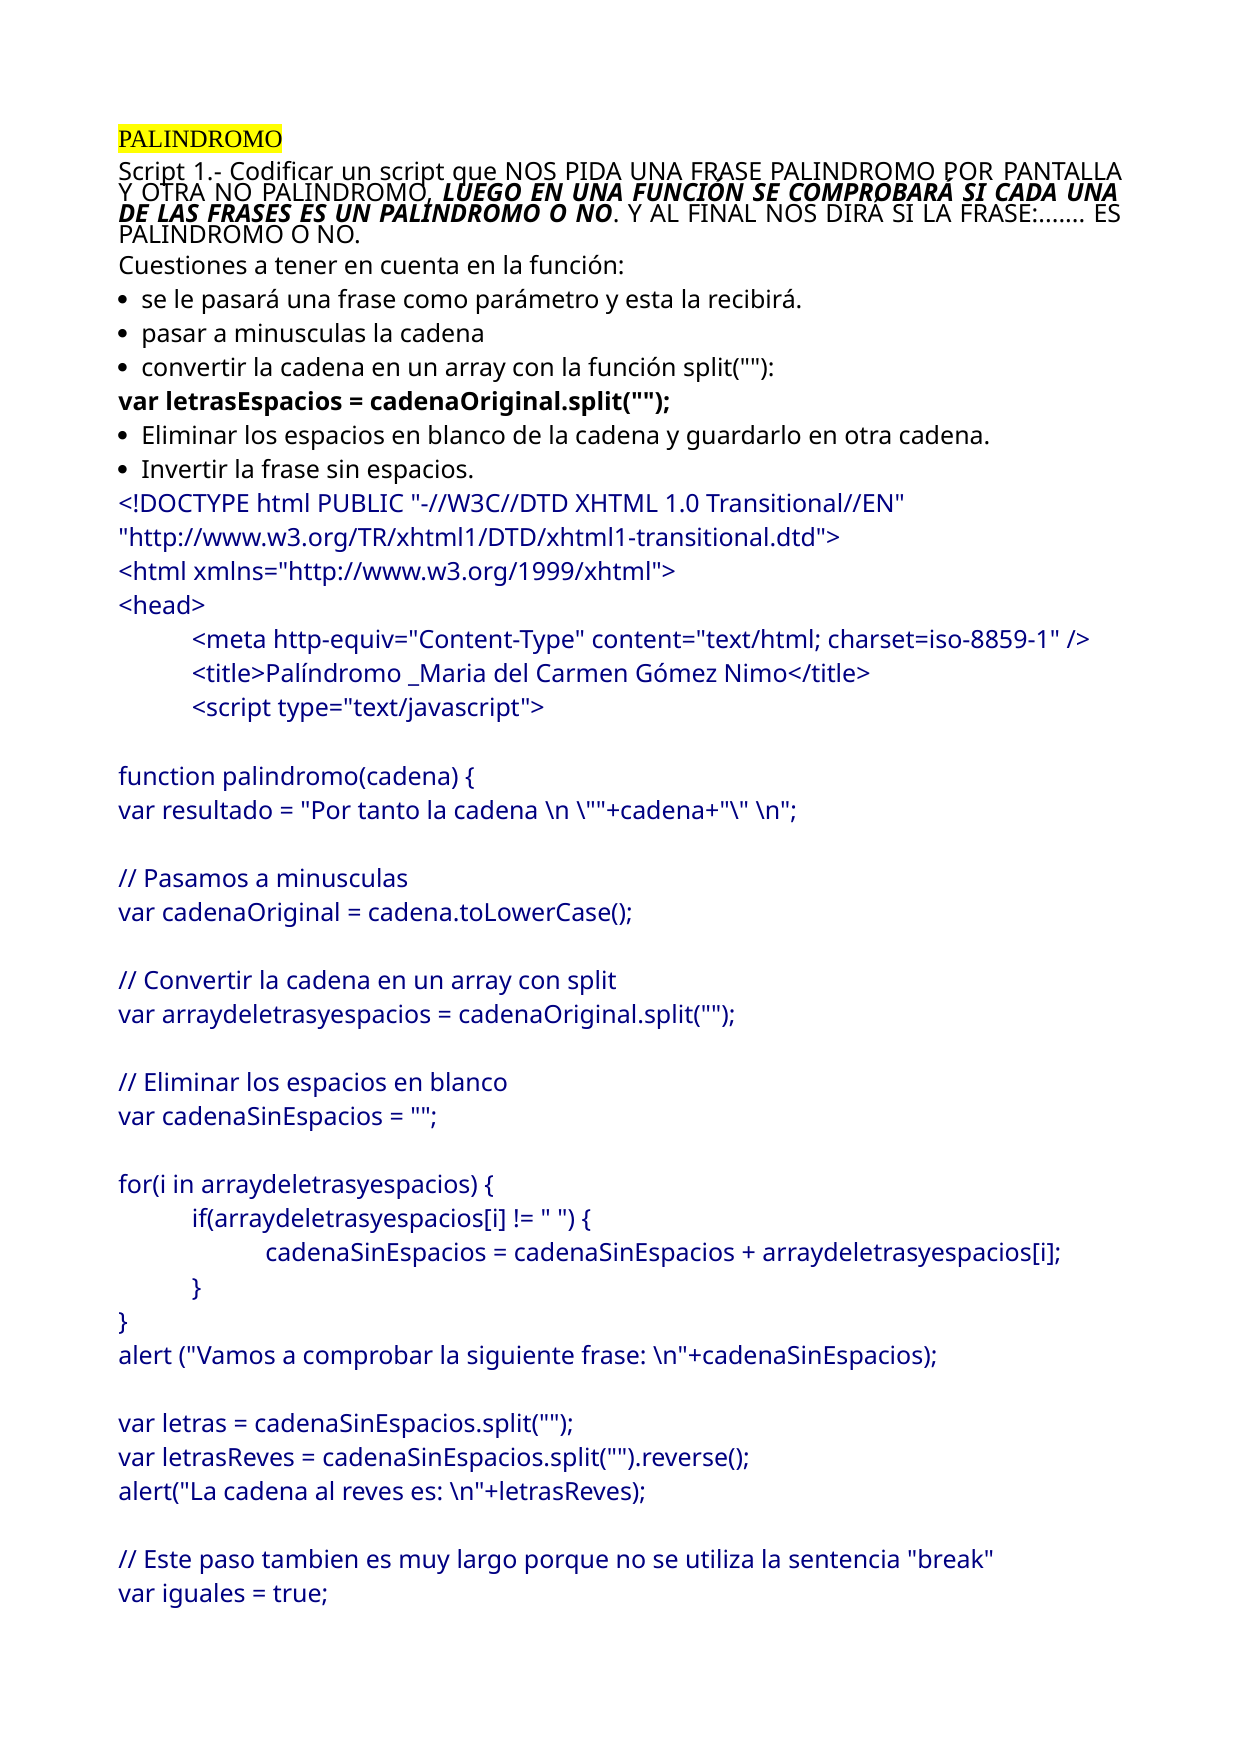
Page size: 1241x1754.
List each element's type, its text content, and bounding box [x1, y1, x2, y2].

text · pasar a minusculas la cadena [118, 315, 1122, 349]
text var arraydeletrasyespacios = cadenaOriginal.split(""); [118, 997, 1122, 1031]
text var resultado = "Por tanto la cadena \n \""+cadena+"\" \n"; [118, 792, 1122, 826]
text PALINDROMO [118, 131, 1122, 151]
text var letrasReves = cadenaSinEspacios.split("").reverse(); [118, 1439, 1122, 1473]
text <html xmlns="http://www.w3.org/1999/xhtml"> [118, 554, 1122, 588]
text <title>Palíndromo _Maria del Carmen Gómez Nimo</title> [118, 656, 1122, 690]
text Cuestiones a tener en cuenta en la función: [118, 247, 1122, 281]
text <meta http-equiv="Content-Type" content="text/html; charset=iso-8859-1" /> [118, 622, 1122, 656]
text for(i in arraydeletrasyespacios) { [118, 1167, 1122, 1201]
text // Eliminar los espacios en blanco [118, 1065, 1122, 1099]
text } [118, 1269, 1122, 1303]
text cadenaSinEspacios = cadenaSinEspacios + arraydeletrasyespacios[i]; [118, 1235, 1122, 1269]
text } [118, 1303, 1122, 1337]
text Script 1.- Codificar un script que NOS PIDA UNA FRASE PALINDROMO POR PANTALLA Y OTRA NO PALINDROMO, LUEGO EN UNA FUNCIÓN SE COMPROBARÁ SI CADA UNA DE LAS FRASES ES UN PALINDROMO O NO. Y AL FINAL NOS DIRÁ SI LA FRASE:....... ES PALINDROMO O NO. [118, 164, 1122, 247]
text var iguales = true; [118, 1576, 1122, 1610]
text · Invertir la frase sin espacios. [118, 452, 1122, 486]
text var cadenaSinEspacios = ""; [118, 1099, 1122, 1133]
text var letras = cadenaSinEspacios.split(""); [118, 1405, 1122, 1439]
text if(arraydeletrasyespacios[i] != " ") { [118, 1201, 1122, 1235]
text · Eliminar los espacios en blanco de la cadena y guardarlo en otra cadena. [118, 418, 1122, 452]
text function palindromo(cadena) { [118, 758, 1122, 792]
text // Convertir la cadena en un array con split [118, 963, 1122, 997]
text var letrasEspacios = cadenaOriginal.split(""); [118, 383, 1122, 418]
text <head> [118, 588, 1122, 622]
text // Este paso tambien es muy largo porque no se utiliza la sentencia "break" [118, 1542, 1122, 1576]
text <script type="text/javascript"> [118, 690, 1122, 724]
text // Pasamos a minusculas [118, 860, 1122, 894]
text <!DOCTYPE html PUBLIC "-//W3C//DTD XHTML 1.0 Transitional//EN" [118, 486, 1122, 520]
text "http://www.w3.org/TR/xhtml1/DTD/xhtml1-transitional.dtd"> [118, 520, 1122, 554]
text alert("La cadena al reves es: \n"+letrasReves); [118, 1473, 1122, 1508]
text · se le pasará una frase como parámetro y esta la recibirá. [118, 281, 1122, 315]
text · convertir la cadena en un array con la función split(""): [118, 349, 1122, 383]
text alert ("Vamos a comprobar la siguiente frase: \n"+cadenaSinEspacios); [118, 1337, 1122, 1371]
text var cadenaOriginal = cadena.toLowerCase(); [118, 894, 1122, 928]
